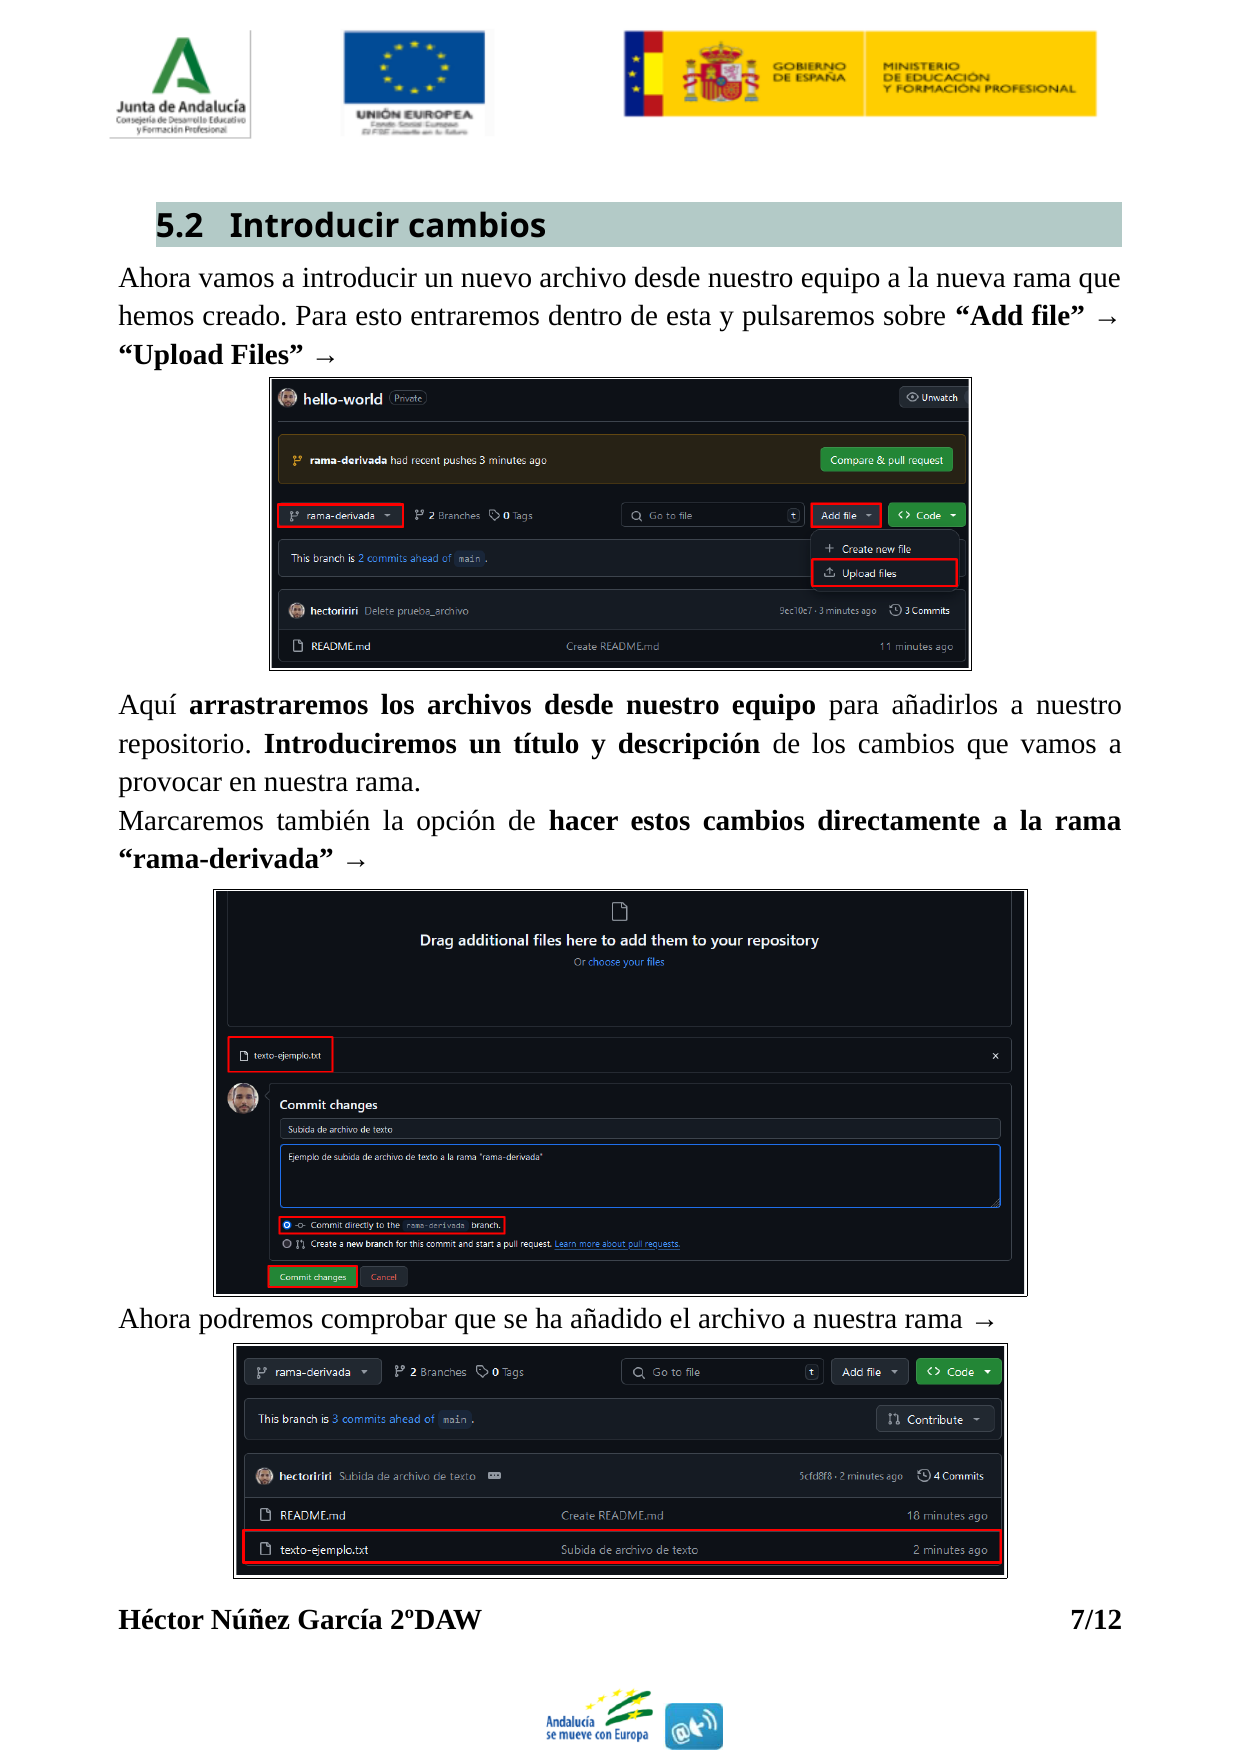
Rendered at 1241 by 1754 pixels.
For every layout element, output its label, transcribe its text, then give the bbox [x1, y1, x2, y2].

picture [107, 11, 1112, 143]
subtitle Introducir cambios [156, 202, 1122, 247]
text Ahora podremos comprobar que se ha añadido el archivo a nuestra rama → [118, 895, 1122, 1335]
picture [216, 891, 1025, 1294]
text [234, 1344, 1007, 1578]
text Marcaremos también la opción de hacer estos cambios directamente a la rama “rama-derivada” → [118, 803, 1122, 875]
picture [236, 1346, 1005, 1575]
picture [271, 379, 969, 668]
text Ahora vamos a introducir un nuevo archivo desde nuestro equipo a la nueva rama que hemos creado. Para esto entraremos dentro de esta y pulsaremos sobre “Add file” → “Upload Files” → [118, 260, 1122, 371]
text Aquí arrastraremos los archivos desde nuestro equipo para añadirlos a nuestro repositorio. Introduciremos un título y descripción de los cambios que vamos a provocar en nuestra rama. [118, 390, 1122, 798]
picture [529, 1665, 727, 1754]
